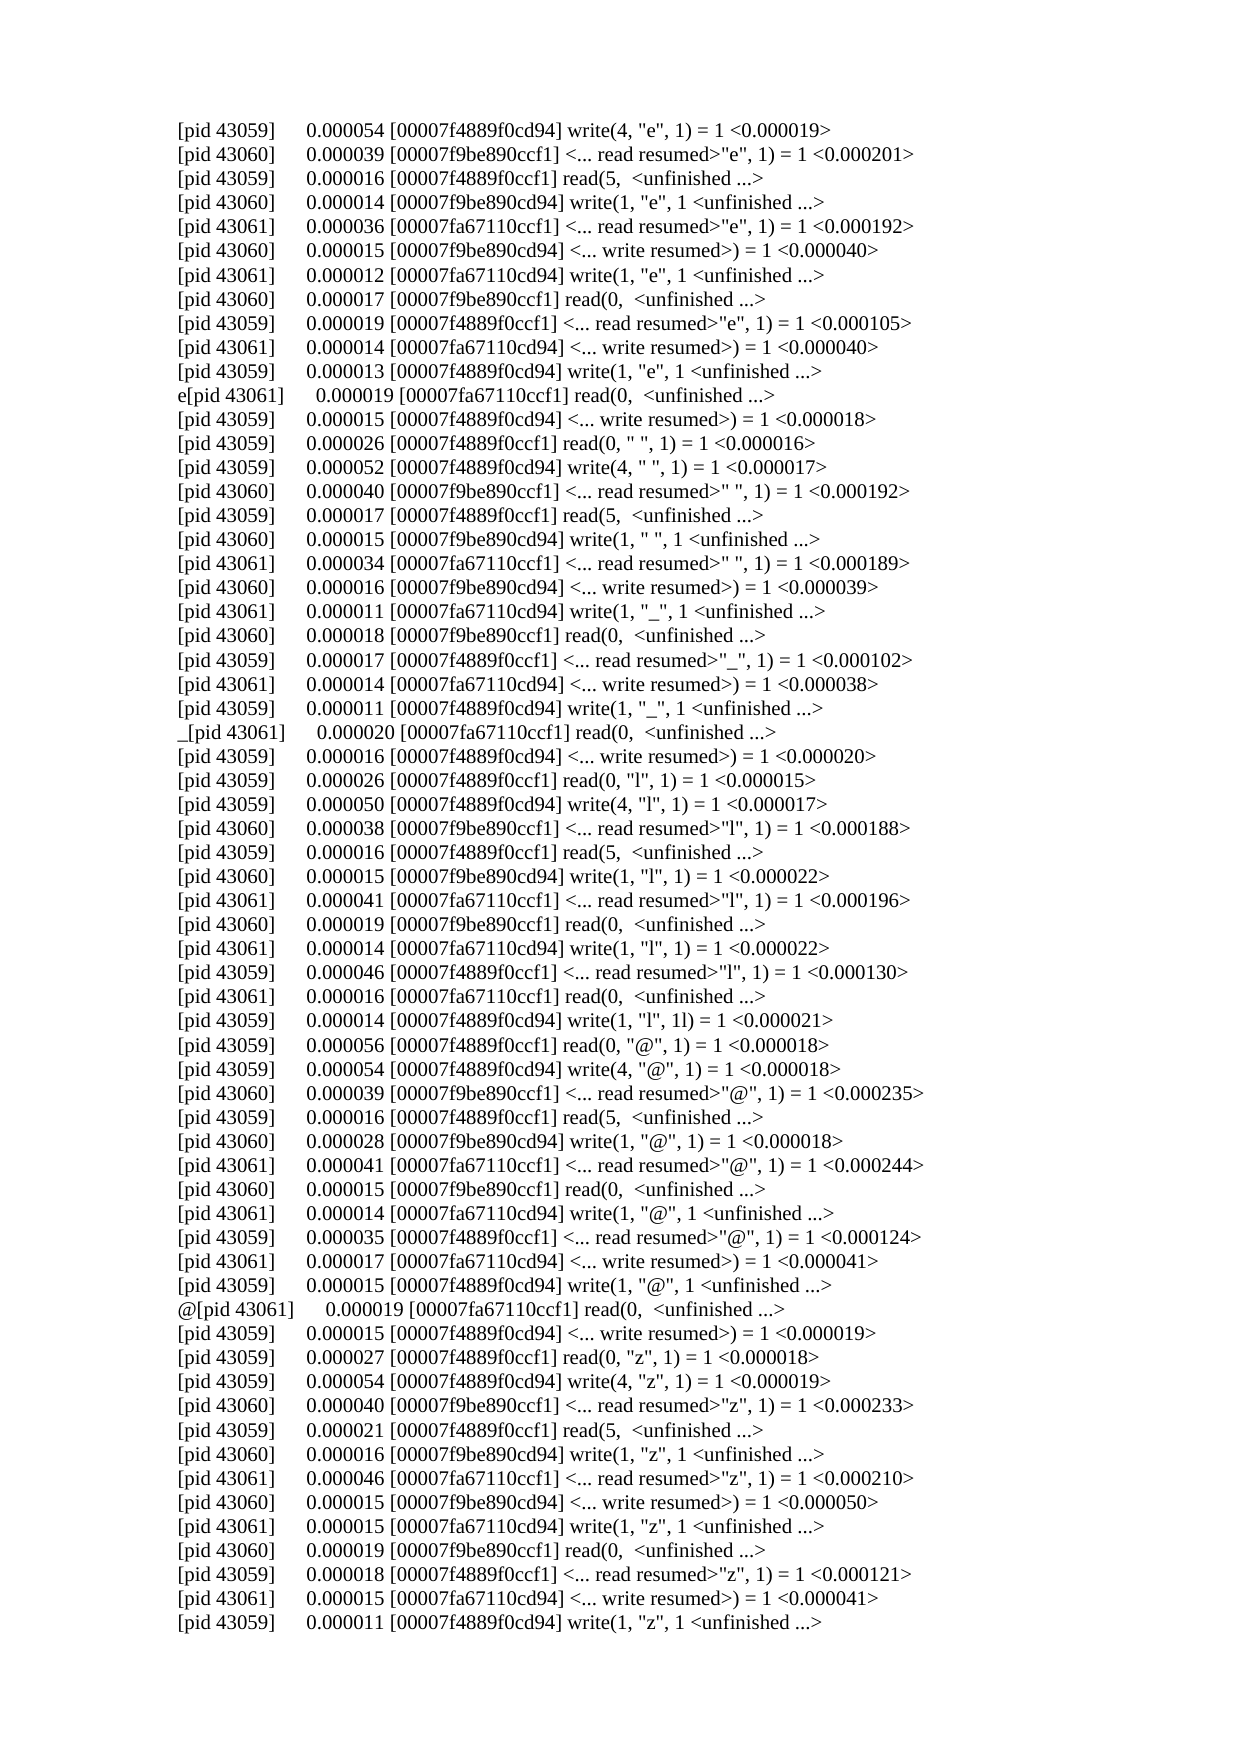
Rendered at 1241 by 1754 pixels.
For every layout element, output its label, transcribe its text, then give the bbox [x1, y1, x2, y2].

text [pid 43061] 0.000014 [00007fa67110cd94] <... write resumed>) = 1 <0.000038> [177, 672, 1152, 696]
text [pid 43061] 0.000015 [00007fa67110cd94] write(1, "z", 1 <unfinished ...> [177, 1514, 1152, 1538]
text [pid 43061] 0.000016 [00007fa67110ccf1] read(0, <unfinished ...> [177, 984, 1152, 1008]
text [pid 43059] 0.000035 [00007f4889f0ccf1] <... read resumed>"@", 1) = 1 <0.000124> [177, 1225, 1152, 1249]
text [pid 43059] 0.000016 [00007f4889f0ccf1] read(5, <unfinished ...> [177, 840, 1152, 864]
text [pid 43060] 0.000014 [00007f9be890cd94] write(1, "e", 1 <unfinished ...> [177, 190, 1152, 214]
text [pid 43059] 0.000016 [00007f4889f0ccf1] read(5, <unfinished ...> [177, 166, 1152, 190]
text [pid 43059] 0.000054 [00007f4889f0cd94] write(4, "e", 1) = 1 <0.000019> [177, 118, 1152, 142]
text [pid 43059] 0.000016 [00007f4889f0ccf1] read(5, <unfinished ...> [177, 1105, 1152, 1129]
text [pid 43061] 0.000014 [00007fa67110cd94] write(1, "l", 1) = 1 <0.000022> [177, 936, 1152, 960]
text _[pid 43061] 0.000020 [00007fa67110ccf1] read(0, <unfinished ...> [177, 720, 1152, 744]
text [pid 43059] 0.000015 [00007f4889f0cd94] <... write resumed>) = 1 <0.000019> [177, 1321, 1152, 1345]
text [pid 43059] 0.000017 [00007f4889f0ccf1] <... read resumed>"_", 1) = 1 <0.000102> [177, 647, 1152, 672]
text [pid 43059] 0.000013 [00007f4889f0cd94] write(1, "e", 1 <unfinished ...> [177, 359, 1152, 383]
text [pid 43061] 0.000036 [00007fa67110ccf1] <... read resumed>"e", 1) = 1 <0.000192> [177, 214, 1152, 238]
text [pid 43060] 0.000015 [00007f9be890cd94] write(1, "l", 1) = 1 <0.000022> [177, 864, 1152, 888]
text [pid 43060] 0.000040 [00007f9be890ccf1] <... read resumed>"z", 1) = 1 <0.000233> [177, 1393, 1152, 1417]
text [pid 43059] 0.000054 [00007f4889f0cd94] write(4, "@", 1) = 1 <0.000018> [177, 1057, 1152, 1081]
text [pid 43060] 0.000038 [00007f9be890ccf1] <... read resumed>"l", 1) = 1 <0.000188> [177, 816, 1152, 840]
text [pid 43060] 0.000015 [00007f9be890cd94] <... write resumed>) = 1 <0.000050> [177, 1490, 1152, 1514]
text [pid 43060] 0.000017 [00007f9be890ccf1] read(0, <unfinished ...> [177, 287, 1152, 311]
text [pid 43061] 0.000015 [00007fa67110cd94] <... write resumed>) = 1 <0.000041> [177, 1586, 1152, 1610]
text [pid 43060] 0.000028 [00007f9be890cd94] write(1, "@", 1) = 1 <0.000018> [177, 1129, 1152, 1153]
text [pid 43059] 0.000011 [00007f4889f0cd94] write(1, "z", 1 <unfinished ...> [177, 1610, 1152, 1634]
text [pid 43059] 0.000017 [00007f4889f0ccf1] read(5, <unfinished ...> [177, 503, 1152, 527]
text [pid 43060] 0.000015 [00007f9be890cd94] write(1, " ", 1 <unfinished ...> [177, 527, 1152, 551]
text [pid 43060] 0.000039 [00007f9be890ccf1] <... read resumed>"@", 1) = 1 <0.000235> [177, 1081, 1152, 1105]
text [pid 43059] 0.000027 [00007f4889f0ccf1] read(0, "z", 1) = 1 <0.000018> [177, 1345, 1152, 1369]
text [pid 43059] 0.000046 [00007f4889f0ccf1] <... read resumed>"l", 1) = 1 <0.000130> [177, 960, 1152, 984]
text [pid 43061] 0.000014 [00007fa67110cd94] write(1, "@", 1 <unfinished ...> [177, 1201, 1152, 1225]
text [pid 43060] 0.000019 [00007f9be890ccf1] read(0, <unfinished ...> [177, 912, 1152, 936]
text [pid 43059] 0.000011 [00007f4889f0cd94] write(1, "_", 1 <unfinished ...> [177, 696, 1152, 720]
text [pid 43060] 0.000015 [00007f9be890cd94] <... write resumed>) = 1 <0.000040> [177, 238, 1152, 262]
text e[pid 43061] 0.000019 [00007fa67110ccf1] read(0, <unfinished ...> [177, 383, 1152, 407]
text [pid 43059] 0.000014 [00007f4889f0cd94] write(1, "l", 1l) = 1 <0.000021> [177, 1008, 1152, 1032]
text [pid 43059] 0.000052 [00007f4889f0cd94] write(4, " ", 1) = 1 <0.000017> [177, 455, 1152, 479]
text [pid 43059] 0.000015 [00007f4889f0cd94] write(1, "@", 1 <unfinished ...> [177, 1273, 1152, 1297]
text [pid 43059] 0.000016 [00007f4889f0cd94] <... write resumed>) = 1 <0.000020> [177, 744, 1152, 768]
text [pid 43060] 0.000016 [00007f9be890cd94] write(1, "z", 1 <unfinished ...> [177, 1442, 1152, 1466]
text [pid 43059] 0.000054 [00007f4889f0cd94] write(4, "z", 1) = 1 <0.000019> [177, 1369, 1152, 1393]
text [pid 43059] 0.000018 [00007f4889f0ccf1] <... read resumed>"z", 1) = 1 <0.000121> [177, 1562, 1152, 1586]
text [pid 43059] 0.000021 [00007f4889f0ccf1] read(5, <unfinished ...> [177, 1417, 1152, 1442]
text [pid 43060] 0.000015 [00007f9be890ccf1] read(0, <unfinished ...> [177, 1177, 1152, 1201]
text [pid 43059] 0.000026 [00007f4889f0ccf1] read(0, "l", 1) = 1 <0.000015> [177, 768, 1152, 792]
text @[pid 43061] 0.000019 [00007fa67110ccf1] read(0, <unfinished ...> [177, 1297, 1152, 1321]
text [pid 43059] 0.000015 [00007f4889f0cd94] <... write resumed>) = 1 <0.000018> [177, 407, 1152, 431]
text [pid 43061] 0.000041 [00007fa67110ccf1] <... read resumed>"@", 1) = 1 <0.000244> [177, 1153, 1152, 1177]
text [pid 43060] 0.000018 [00007f9be890ccf1] read(0, <unfinished ...> [177, 623, 1152, 647]
text [pid 43061] 0.000034 [00007fa67110ccf1] <... read resumed>" ", 1) = 1 <0.000189> [177, 551, 1152, 575]
text [pid 43060] 0.000039 [00007f9be890ccf1] <... read resumed>"e", 1) = 1 <0.000201> [177, 142, 1152, 166]
text [pid 43061] 0.000014 [00007fa67110cd94] <... write resumed>) = 1 <0.000040> [177, 335, 1152, 359]
text [pid 43059] 0.000056 [00007f4889f0ccf1] read(0, "@", 1) = 1 <0.000018> [177, 1032, 1152, 1057]
text [pid 43061] 0.000046 [00007fa67110ccf1] <... read resumed>"z", 1) = 1 <0.000210> [177, 1466, 1152, 1490]
text [pid 43059] 0.000050 [00007f4889f0cd94] write(4, "l", 1) = 1 <0.000017> [177, 792, 1152, 816]
text [pid 43060] 0.000040 [00007f9be890ccf1] <... read resumed>" ", 1) = 1 <0.000192> [177, 479, 1152, 503]
text [pid 43060] 0.000016 [00007f9be890cd94] <... write resumed>) = 1 <0.000039> [177, 575, 1152, 599]
text [pid 43061] 0.000017 [00007fa67110cd94] <... write resumed>) = 1 <0.000041> [177, 1249, 1152, 1273]
text [pid 43060] 0.000019 [00007f9be890ccf1] read(0, <unfinished ...> [177, 1538, 1152, 1562]
text [pid 43059] 0.000026 [00007f4889f0ccf1] read(0, " ", 1) = 1 <0.000016> [177, 431, 1152, 455]
text [pid 43059] 0.000019 [00007f4889f0ccf1] <... read resumed>"e", 1) = 1 <0.000105> [177, 311, 1152, 335]
text [pid 43061] 0.000012 [00007fa67110cd94] write(1, "e", 1 <unfinished ...> [177, 262, 1152, 287]
text [pid 43061] 0.000041 [00007fa67110ccf1] <... read resumed>"l", 1) = 1 <0.000196> [177, 888, 1152, 912]
text [pid 43061] 0.000011 [00007fa67110cd94] write(1, "_", 1 <unfinished ...> [177, 599, 1152, 623]
